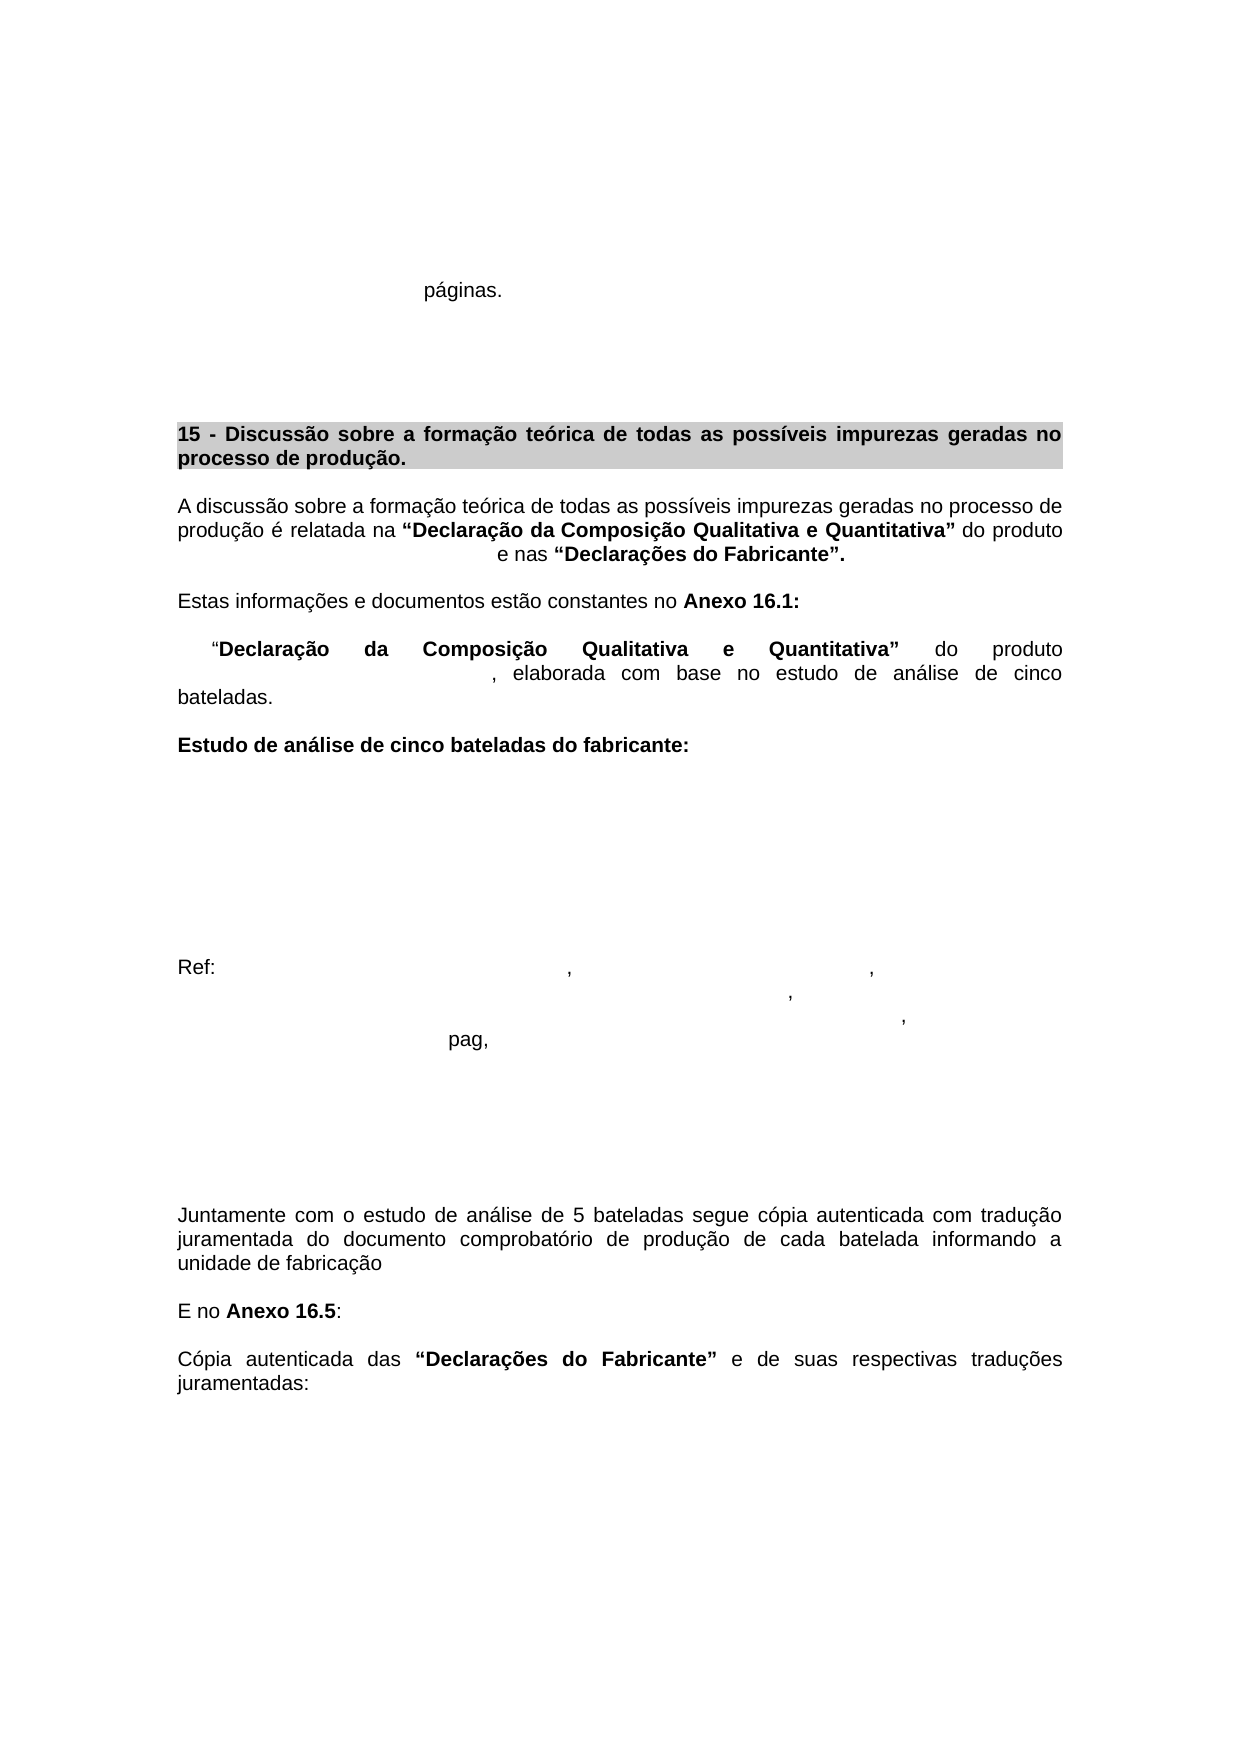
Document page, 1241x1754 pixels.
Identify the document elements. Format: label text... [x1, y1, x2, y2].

text Juntamente com o estudo de análise de 5 bateladas segue cópia autenticada com tradução juramentada do documento comprobatório de produção de cada batelada informando a unidade de fabricação [177, 1203, 1063, 1275]
text A discussão sobre a formação teórica de todas as possíveis impurezas geradas no processo de produção é relatada na “Declaração da Composição Qualitativa e Quantitativa” do produto <o.technical_product_id.name> e nas “Declarações do Fabricante”. [177, 493, 1063, 565]
text “Declaração da Composição Qualitativa e Quantitativa” do produto <o.technical_product_id.name>, elaborada com base no estudo de análise de cinco bateladas. [177, 637, 1063, 709]
text <for each="manufacturer in partners(o, 'manufacturer')"> [177, 805, 1063, 829]
text <manufacturer.name> [177, 1445, 1045, 1469]
text <if test="p_doc(o, 'Authorization letter', 'approved', manufacturer)"> [176, 1496, 1063, 1520]
text <for each="manufacturer in partners(o, 'manufacturer')"> [177, 1418, 1063, 1442]
text 15 - Discussão sobre a formação teórica de todas as possíveis impurezas geradas no processo de produção. [177, 422, 1063, 469]
text <manufacturer.name> [177, 832, 1045, 856]
text </if> [176, 350, 1063, 374]
text Estas informações e documentos estão constantes no Anexo 16.1: [177, 589, 1063, 613]
text - Declaração do fabricante assegurando o fornecimento do produto para o registrante conforme as especificações do registro - <doc.name> Declaração de Fornecimento. <doc.number_of_pages> páginas. <if test="doc.issue_date"><formatLang(doc.issue_date,date=True)></if> [176, 278, 1063, 326]
text Ref: <study.reference>, <study.name>, <if test="study.laboratory_id"><study.laboratory_id.name></if>, <if test="study.director_author_id"><study.director_author_id.name></if>, <study.number_of_pages> pag, <if test="study.end_date"><formatLang(study.end_date, date=True)></if> [177, 954, 1063, 1074]
text </for> [177, 1098, 1063, 1122]
text <if test="study(o, 'Five-Batches', 'approved', manufacturer)"> [176, 883, 1063, 907]
text </for> [176, 326, 1063, 350]
text E no Anexo 16.5: [177, 1299, 1063, 1323]
text <for each="study in study(o, 'Five-Batches', 'approved', manufacturer)"> [176, 907, 1063, 931]
text Cópia autenticada das “Declarações do Fabricante” e de suas respectivas traduções juramentadas: [177, 1347, 1063, 1394]
list </if> [177, 1122, 1063, 1146]
text Estudo de análise de cinco bateladas do fabricante: [177, 733, 1063, 757]
text </for> [177, 1149, 1045, 1173]
text </for> [176, 374, 1063, 398]
text <for each="doc in p_doc(o, 'Authorization letter', 'approved', manufacturer)"> [176, 1520, 1063, 1544]
